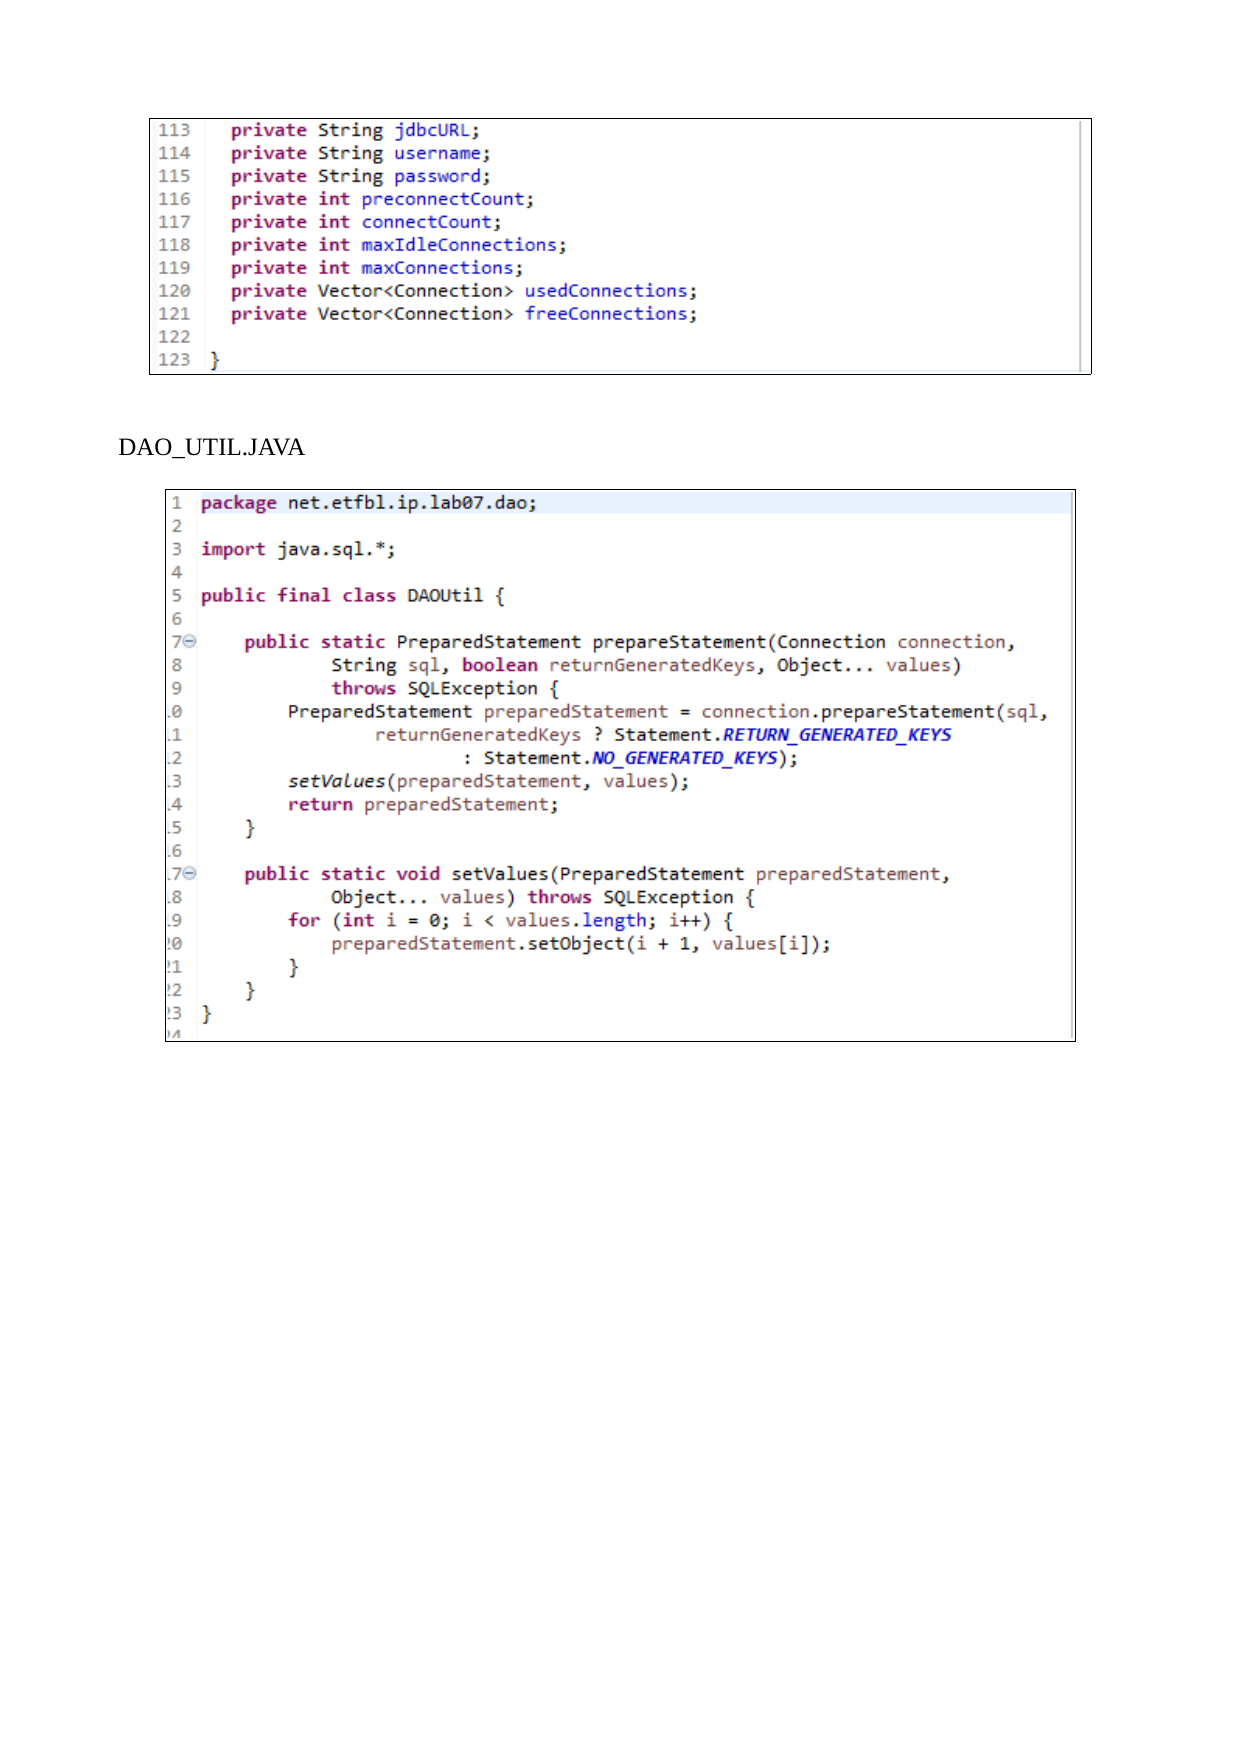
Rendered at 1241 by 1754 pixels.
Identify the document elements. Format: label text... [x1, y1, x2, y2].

text DAO_UTIL.JAVA [118, 432, 1122, 461]
picture [152, 121, 1089, 372]
picture [167, 492, 1073, 1038]
